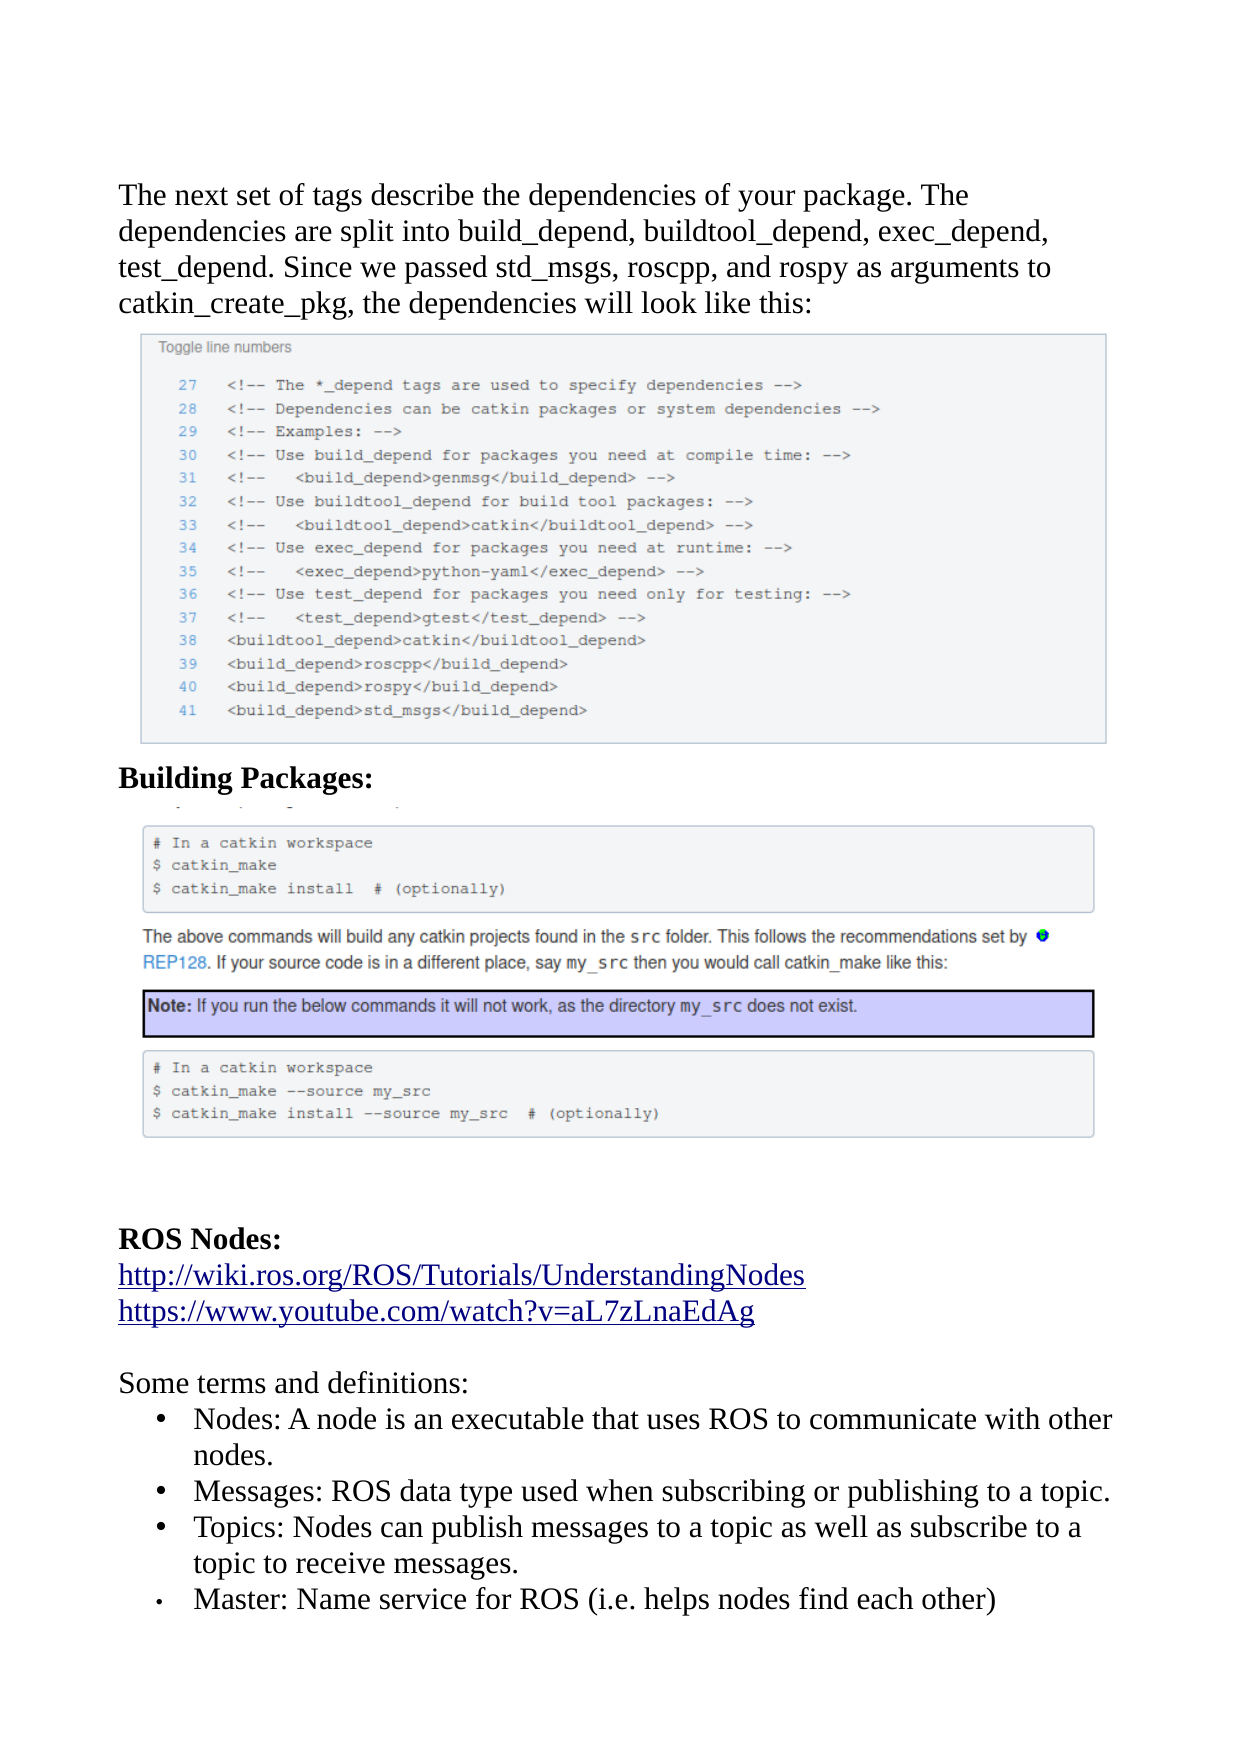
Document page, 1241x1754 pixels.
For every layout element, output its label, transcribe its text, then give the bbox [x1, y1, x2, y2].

text http://wiki.ros.org/ROS/Tutorials/UnderstandingNodes [118, 1257, 1122, 1292]
text ROS Nodes: [118, 1221, 1122, 1257]
text Building Packages: [118, 759, 1122, 795]
text Some terms and definitions: [118, 1364, 1122, 1400]
text https://www.youtube.com/watch?v=aL7zLnaEdAg [118, 1292, 1122, 1328]
picture [118, 807, 1123, 1149]
text The next set of tags describe the dependencies of your package. The dependencies are split into build_depend, buildtool_depend, exec_depend, test_depend. Since we passed std_msgs, roscpp, and rospy as arguments to catkin_create_pkg, the dependencies will look like this: [118, 176, 1122, 320]
list Nodes: A node is an executable that uses ROS to communicate with other nodes. [156, 1400, 1122, 1472]
list Master: Name service for ROS (i.e. helps nodes find each other) [156, 1580, 1122, 1616]
list Topics: Nodes can publish messages to a topic as well as subscribe to a topic to receive messages. [156, 1508, 1122, 1580]
picture [118, 320, 1123, 759]
list Messages: ROS data type used when subscribing or publishing to a topic. [156, 1472, 1122, 1508]
